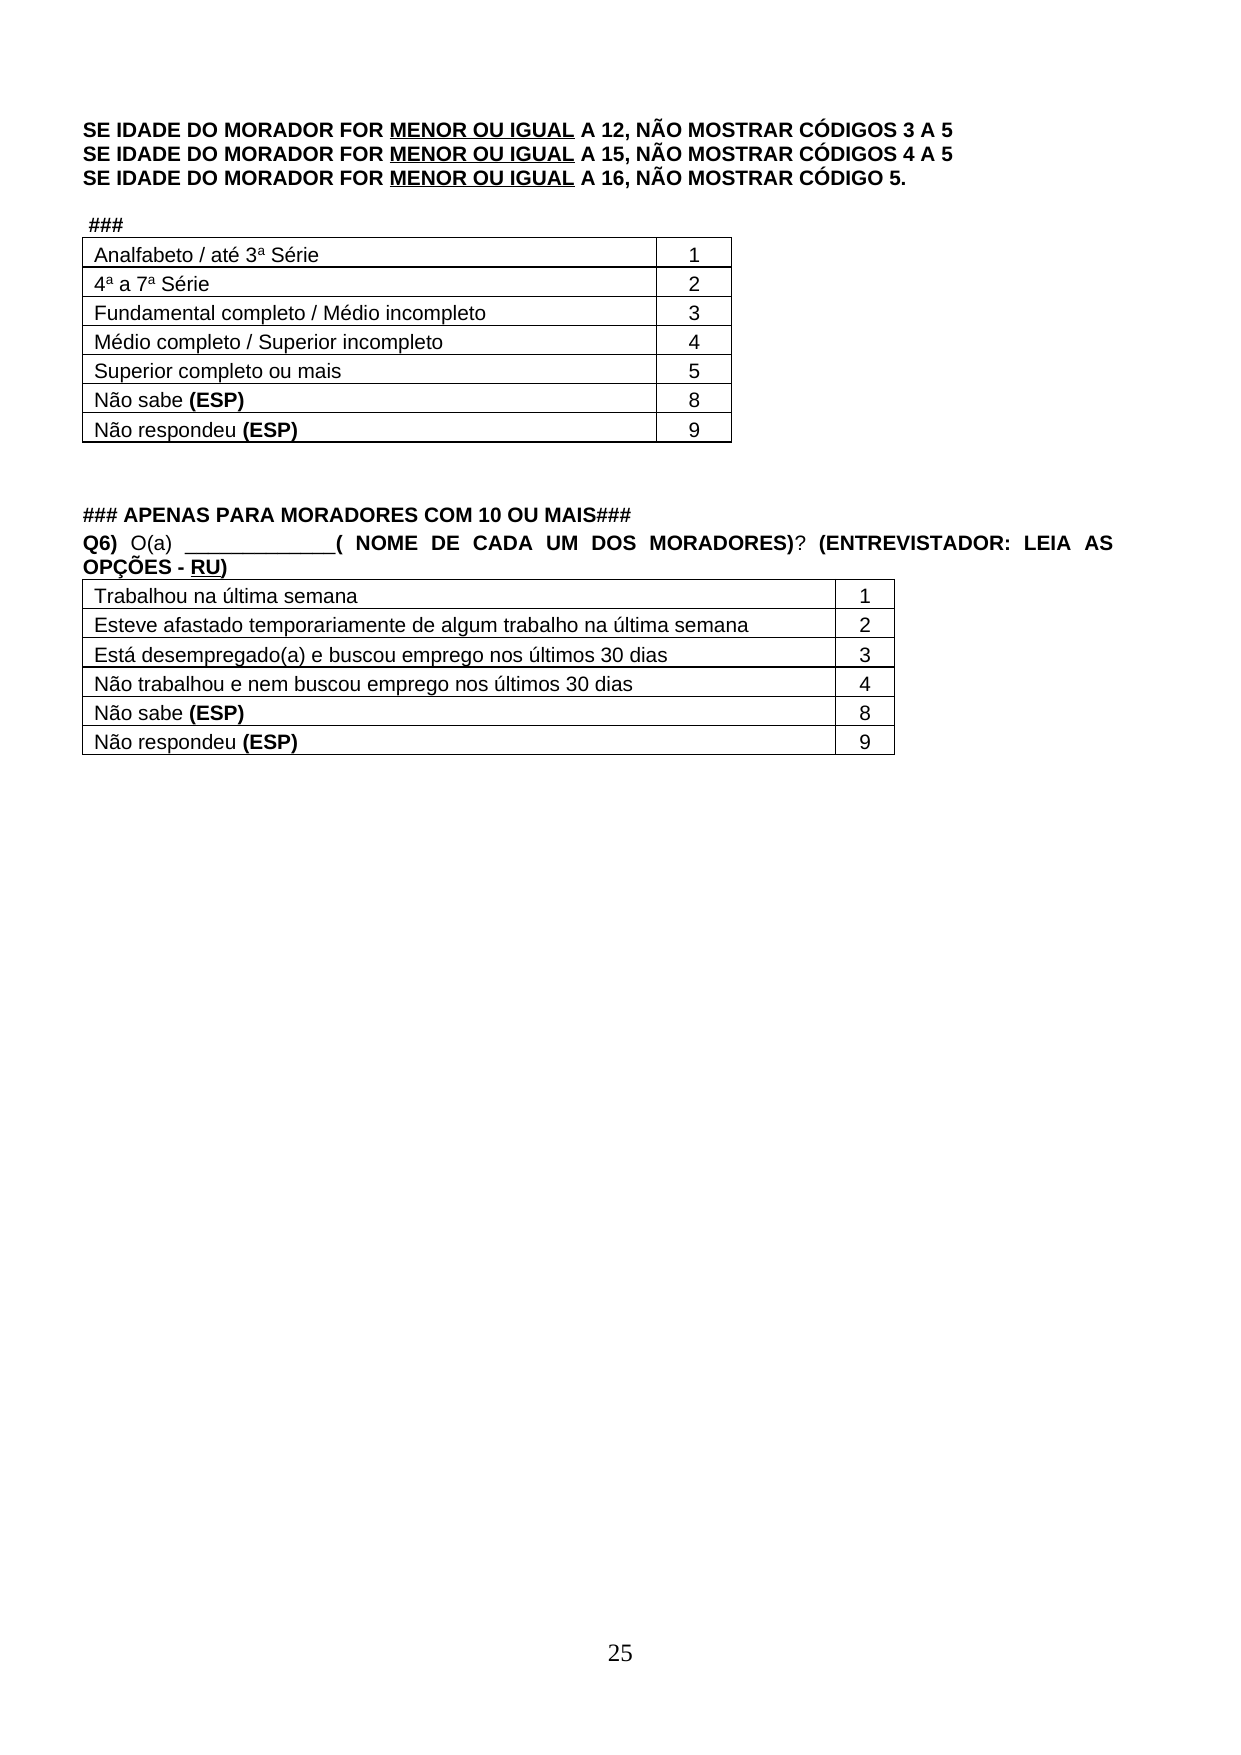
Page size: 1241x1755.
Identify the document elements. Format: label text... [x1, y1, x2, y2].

table_cell 3 [836, 638, 894, 666]
table_cell Superior completo ou mais [83, 355, 656, 383]
table_cell 4a a 7a Série [83, 268, 656, 296]
table_cell Não respondeu (ESP) [83, 726, 835, 754]
table_cell Fundamental completo / Médio incompleto [83, 297, 656, 325]
text SE IDADE DO MORADOR FOR MENOR OU IGUAL A 16, NÃO MOSTRAR CÓDIGO 5. [83, 165, 1158, 189]
table_header 1 [836, 580, 894, 608]
table_cell 4 [657, 326, 731, 354]
table_cell Não sabe (ESP) [83, 697, 835, 725]
text SE IDADE DO MORADOR FOR MENOR OU IGUAL A 15, NÃO MOSTRAR CÓDIGOS 4 A 5 [83, 141, 1158, 165]
table_header Analfabeto / até 3a Série [83, 238, 656, 266]
table_cell 2 [657, 268, 731, 296]
table_cell 9 [836, 726, 894, 754]
table_header Trabalhou na última semana [83, 580, 835, 608]
table_cell 8 [836, 697, 894, 725]
table_cell 2 [836, 609, 894, 637]
text SE IDADE DO MORADOR FOR MENOR OU IGUAL A 12, NÃO MOSTRAR CÓDIGOS 3 A 5 [83, 117, 1158, 141]
table_cell 3 [657, 297, 731, 325]
table_cell 9 [657, 413, 731, 441]
table_cell Não trabalhou e nem buscou emprego nos últimos 30 dias [83, 668, 835, 696]
table_header 1 [657, 238, 731, 266]
table_cell 8 [657, 384, 731, 412]
table_cell 4 [836, 668, 894, 696]
table_cell Não respondeu (ESP) [83, 413, 656, 441]
table_cell Está desempregado(a) e buscou emprego nos últimos 30 dias [83, 638, 835, 666]
table_cell Esteve afastado temporariamente de algum trabalho na última semana [83, 609, 835, 637]
table_cell 5 [657, 355, 731, 383]
table_cell Não sabe (ESP) [83, 384, 656, 412]
text Q6) O(a) _____________( NOME DE CADA UM DOS MORADORES)? (ENTREVISTADOR: LEIA AS OPÇÕES - RU) [83, 531, 1113, 579]
table_cell Médio completo / Superior incompleto [83, 326, 656, 354]
text ### APENAS PARA MORADORES COM 10 OU MAIS### [83, 503, 1113, 527]
text ### [83, 213, 1158, 237]
